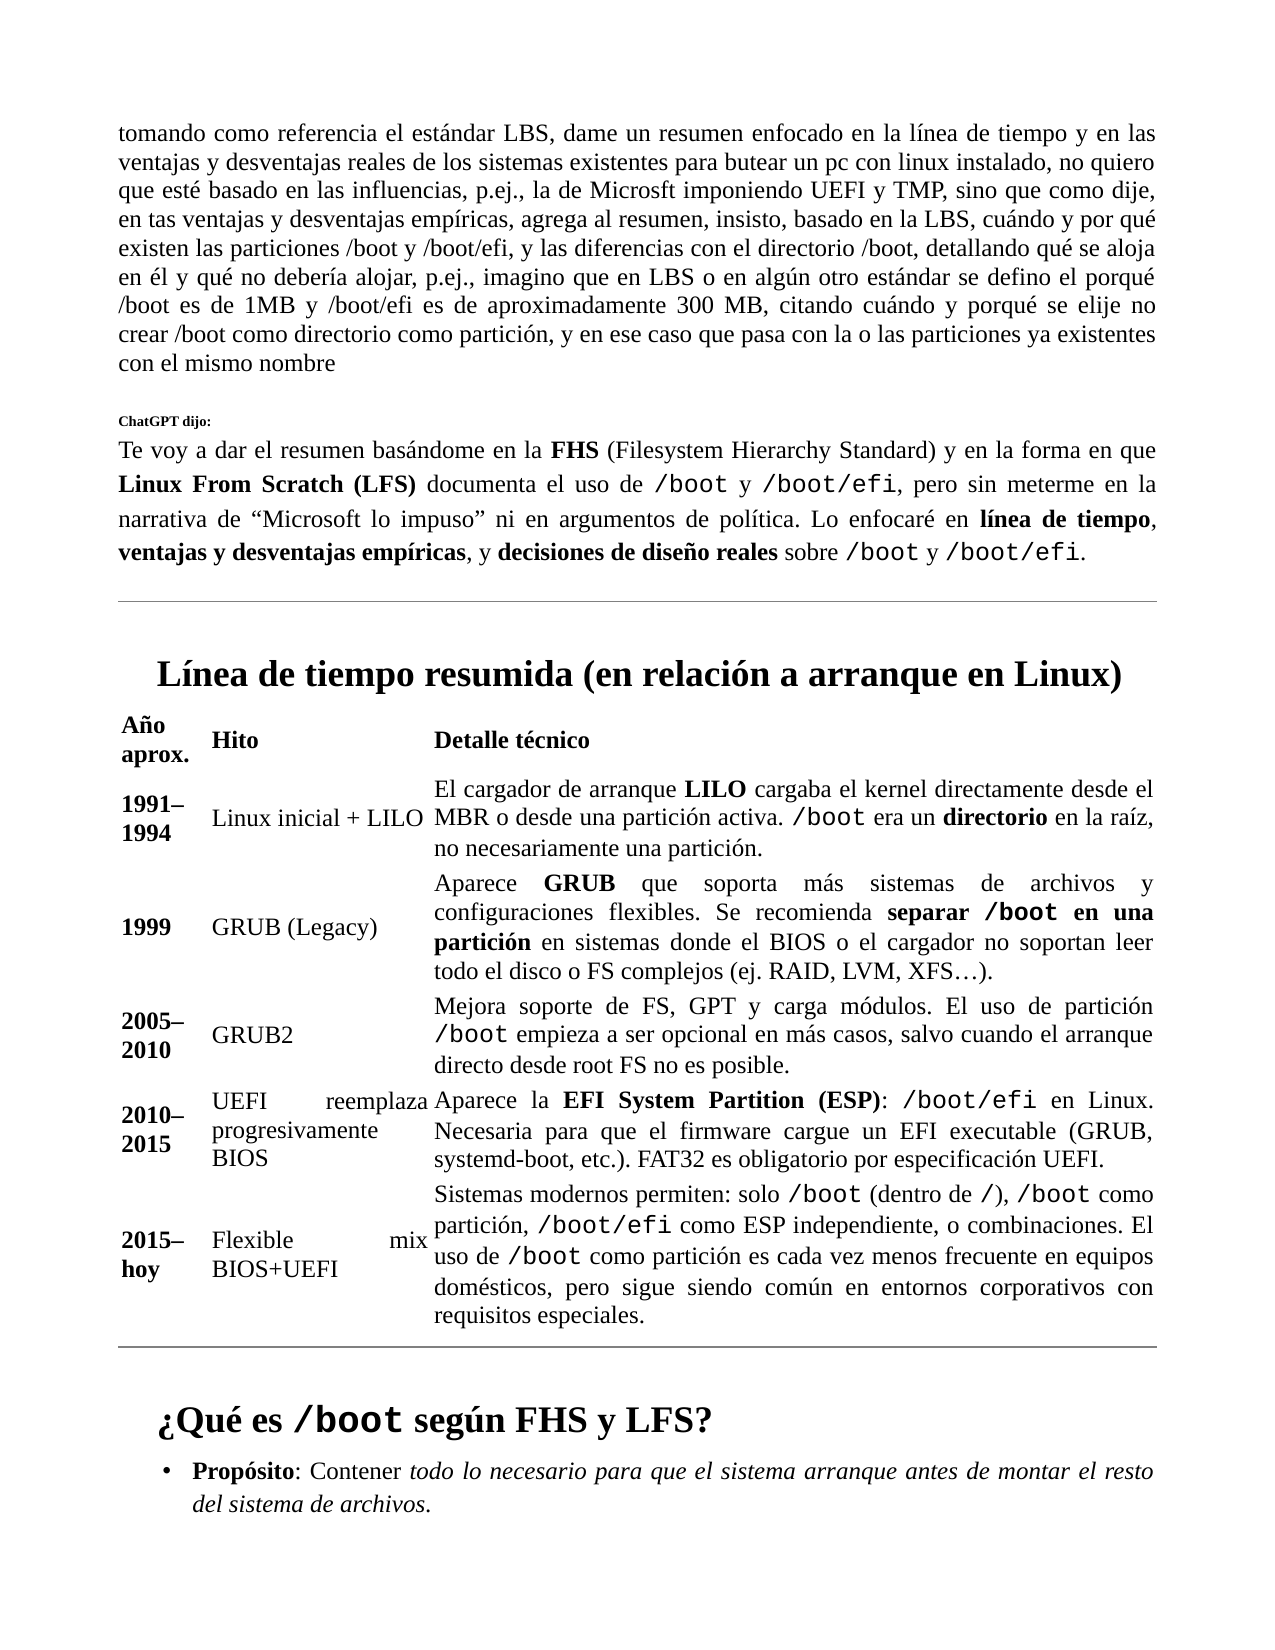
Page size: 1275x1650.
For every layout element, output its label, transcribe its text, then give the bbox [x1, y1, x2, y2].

table_cell 2010–2015 [118, 1082, 209, 1176]
table_cell Aparece GRUB que soporta más sistemas de archivos y configuraciones flexibles. Se recomienda separar /boot en una partición en sistemas donde el BIOS o el cargador no soportan leer todo el disco o FS complejos (ej. RAID, LVM, XFS…). [431, 865, 1157, 988]
table_header Hito [209, 708, 431, 771]
table_cell Sistemas modernos permiten: solo /boot (dentro de /), /boot como partición, /boot/efi como ESP independiente, o combinaciones. El uso de /boot como partición es cada vez menos frecuente en equipos domésticos, pero sigue siendo común en entornos corporativos con requisitos especiales. [431, 1176, 1157, 1332]
table_header Detalle técnico [431, 708, 1157, 771]
subtitle 📜 Línea de tiempo resumida (en relación a arranque en Linux) [118, 652, 1157, 695]
list Propósito: Contener todo lo necesario para que el sistema arranque antes de montar el resto del sistema de archivos. [162, 1456, 1157, 1518]
table_cell Flexible mix BIOS+UEFI [209, 1176, 431, 1332]
table_cell UEFI reemplaza progresivamente BIOS [209, 1082, 431, 1176]
text Te voy a dar el resumen basándome en la FHS (Filesystem Hierarchy Standard) y en la forma en que Linux From Scratch (LFS) documenta el uso de /boot y /boot/efi, pero sin meterme en la narrativa de “Microsoft lo impuso” ni en argumentos de política. Lo enfocaré en línea de tiempo, ventajas y desventajas empíricas, y decisiones de diseño reales sobre /boot y /boot/efi. [118, 436, 1157, 568]
table_cell 1999 [118, 865, 209, 988]
table_cell Linux inicial + LILO [209, 771, 431, 865]
table_cell Mejora soporte de FS, GPT y carga módulos. El uso de partición /boot empieza a ser opcional en más casos, salvo cuando el arranque directo desde root FS no es posible. [431, 988, 1157, 1082]
subtitle 📂 ¿Qué es /boot según FHS y LFS? [118, 1397, 1157, 1443]
table_cell Aparece la EFI System Partition (ESP): /boot/efi en Linux. Necesaria para que el firmware cargue un EFI executable (GRUB, systemd-boot, etc.). FAT32 es obligatorio por especificación UEFI. [431, 1082, 1157, 1176]
table_cell 2005–2010 [118, 988, 209, 1082]
table_cell GRUB (Legacy) [209, 865, 431, 988]
table_cell 1991–1994 [118, 771, 209, 865]
subtitle ChatGPT dijo: [118, 413, 1157, 429]
table_cell GRUB2 [209, 988, 431, 1082]
text tomando como referencia el estándar LBS, dame un resumen enfocado en la línea de tiempo y en las ventajas y desventajas reales de los sistemas existentes para butear un pc con linux instalado, no quiero que esté basado en las influencias, p.ej., la de Microsft imponiendo UEFI y TMP, sino que como dije, en tas ventajas y desventajas empíricas, agrega al resumen, insisto, basado en la LBS, cuándo y por qué existen las particiones /boot y /boot/efi, y las diferencias con el directorio /boot, detallando qué se aloja en él y qué no debería alojar, p.ej., imagino que en LBS o en algún otro estándar se defino el porqué /boot es de 1MB y /boot/efi es de aproximadamente 300 MB, citando cuándo y porqué se elije no crear /boot como directorio como partición, y en ese caso que pasa con la o las particiones ya existentes con el mismo nombre [118, 118, 1157, 377]
table_cell El cargador de arranque LILO cargaba el kernel directamente desde el MBR o desde una partición activa. /boot era un directorio en la raíz, no necesariamente una partición. [431, 771, 1157, 865]
table_cell 2015–hoy [118, 1176, 209, 1332]
table_header Año aprox. [118, 708, 209, 771]
